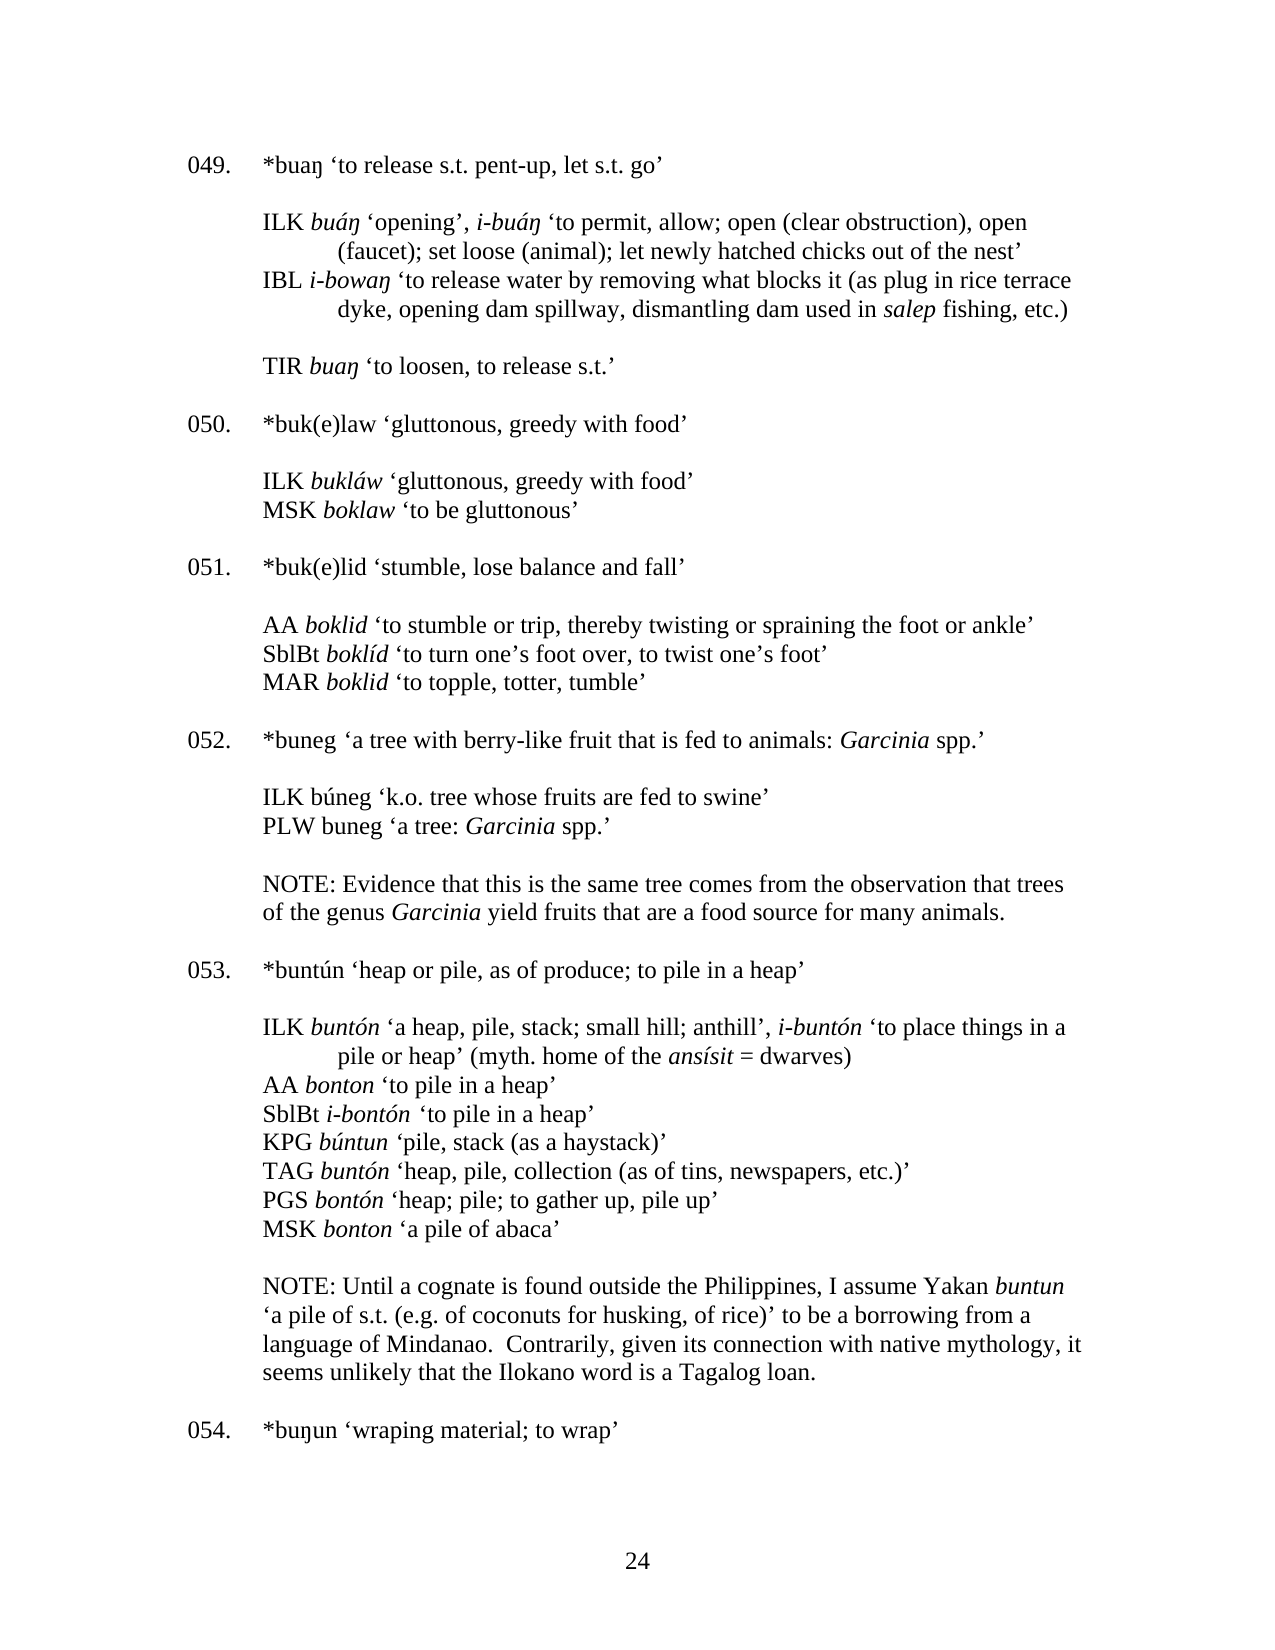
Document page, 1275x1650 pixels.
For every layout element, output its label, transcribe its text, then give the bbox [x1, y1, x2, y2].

text (faucet); set loose (animal); let newly hatched chicks out of the nest’ [262, 236, 1087, 265]
text MAR boklid ‘to topple, totter, tumble’ [187, 667, 1087, 696]
text IBL i-bowaŋ ‘to release water by removing what blocks it (as plug in rice terrace [187, 265, 1087, 294]
text 054. *buŋun ‘wraping material; to wrap’ [187, 1415, 1087, 1444]
text TAG buntón ‘heap, pile, collection (as of tins, newspapers, etc.)’ [187, 1156, 1087, 1185]
text KPG búntun ‘pile, stack (as a haystack)’ [187, 1127, 1087, 1156]
text SblBt i-bontón ‘to pile in a heap’ [187, 1099, 1087, 1127]
text SblBt boklíd ‘to turn one’s foot over, to twist one’s foot’ [187, 639, 1087, 667]
text MSK bonton ‘a pile of abaca’ [187, 1214, 1087, 1242]
text ILK búneg ‘k.o. tree whose fruits are fed to swine’ [187, 782, 1087, 811]
text 053. *buntún ‘heap or pile, as of produce; to pile in a heap’ [187, 955, 1087, 984]
text 049. *buaŋ ‘to release s.t. pent-up, let s.t. go’ [187, 150, 1087, 179]
text NOTE: Until a cognate is found outside the Philippines, I assume Yakan buntun ‘a pile of s.t. (e.g. of coconuts for husking, of rice)’ to be a borrowing from a language of Mindanao. Contrarily, given its connection with native mythology, it seems unlikely that the Ilokano word is a Tagalog loan. [262, 1271, 1087, 1386]
text PGS bontón ‘heap; pile; to gather up, pile up’ [187, 1185, 1087, 1214]
text PLW buneg ‘a tree: Garcinia spp.’ [187, 811, 1087, 840]
text AA bonton ‘to pile in a heap’ [187, 1070, 1087, 1099]
text 052. *buneg ‘a tree with berry-like fruit that is fed to animals: Garcinia spp.’ [187, 725, 1087, 754]
text ILK bukláw ‘gluttonous, greedy with food’ [187, 466, 1087, 495]
text TIR buaŋ ‘to loosen, to release s.t.’ [187, 351, 1087, 380]
text ILK buntón ‘a heap, pile, stack; small hill; anthill’, i-buntón ‘to place things in a [187, 1012, 1087, 1041]
text 051. *buk(e)lid ‘stumble, lose balance and fall’ [187, 552, 1087, 581]
text dyke, opening dam spillway, dismantling dam used in salep fishing, etc.) [262, 294, 1087, 351]
text ILK buáŋ ‘opening’, i-buáŋ ‘to permit, allow; open (clear obstruction), open [187, 207, 1087, 236]
text NOTE: Evidence that this is the same tree comes from the observation that trees [187, 869, 1087, 897]
text AA boklid ‘to stumble or trip, thereby twisting or spraining the foot or ankle’ [187, 610, 1087, 639]
text 050. *buk(e)law ‘gluttonous, greedy with food’ [187, 409, 1087, 437]
text pile or heap’ (myth. home of the ansísit = dwarves) [187, 1041, 1087, 1070]
text of the genus Garcinia yield fruits that are a food source for many animals. [187, 897, 1087, 926]
text MSK boklaw ‘to be gluttonous’ [187, 495, 1087, 524]
